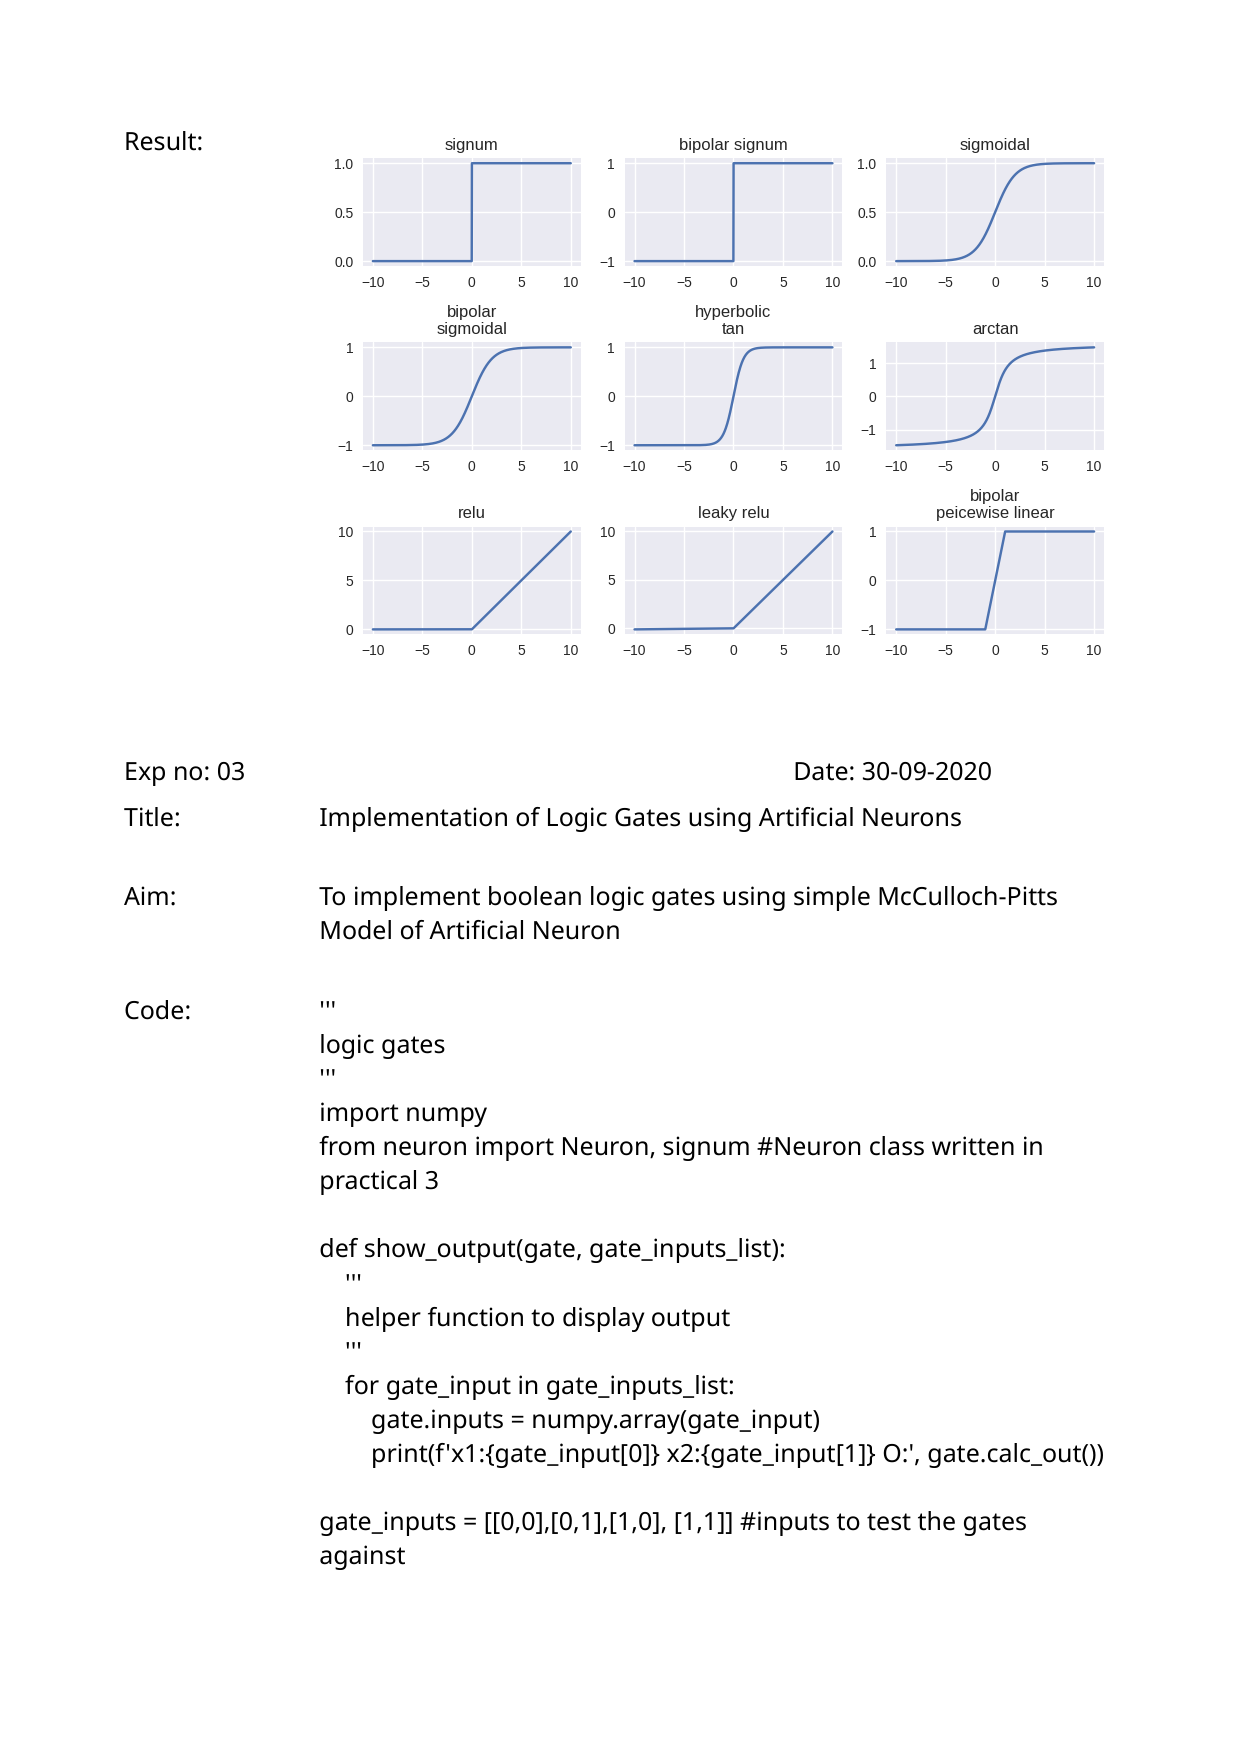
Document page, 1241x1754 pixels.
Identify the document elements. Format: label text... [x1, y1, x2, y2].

table_cell Result: [119, 119, 313, 712]
table_cell Code: [119, 988, 313, 1612]
table_header Exp no: 03 [119, 749, 313, 793]
table_header Date: 30-09-2020 [788, 749, 1123, 793]
table_cell Title: [119, 795, 313, 873]
table_cell [314, 119, 1123, 712]
table_cell ''' logic gates ''' import numpy from neuron import Neuron, signum #Neuron class written in practical 3 def show_output(gate, gate_inputs_list): ''' helper function to display output ''' for gate_input in gate_inputs_list: gate.inputs = numpy.array(gate_input) print(f'x1:{gate_input[0]} x2:{gate_input[1]} O:', gate.calc_out()) gate_inputs = [[0,0],[0,1],[1,0], [1,1]] #inputs to test the gates against [314, 988, 1123, 1612]
table_cell Implementation of Logic Gates using Artificial Neurons [314, 795, 1123, 873]
table_cell Aim: [119, 874, 313, 987]
table_header [314, 749, 787, 793]
picture [319, 123, 1118, 673]
table_cell To implement boolean logic gates using simple McCulloch-Pitts Model of Artificial Neuron [314, 874, 1123, 987]
